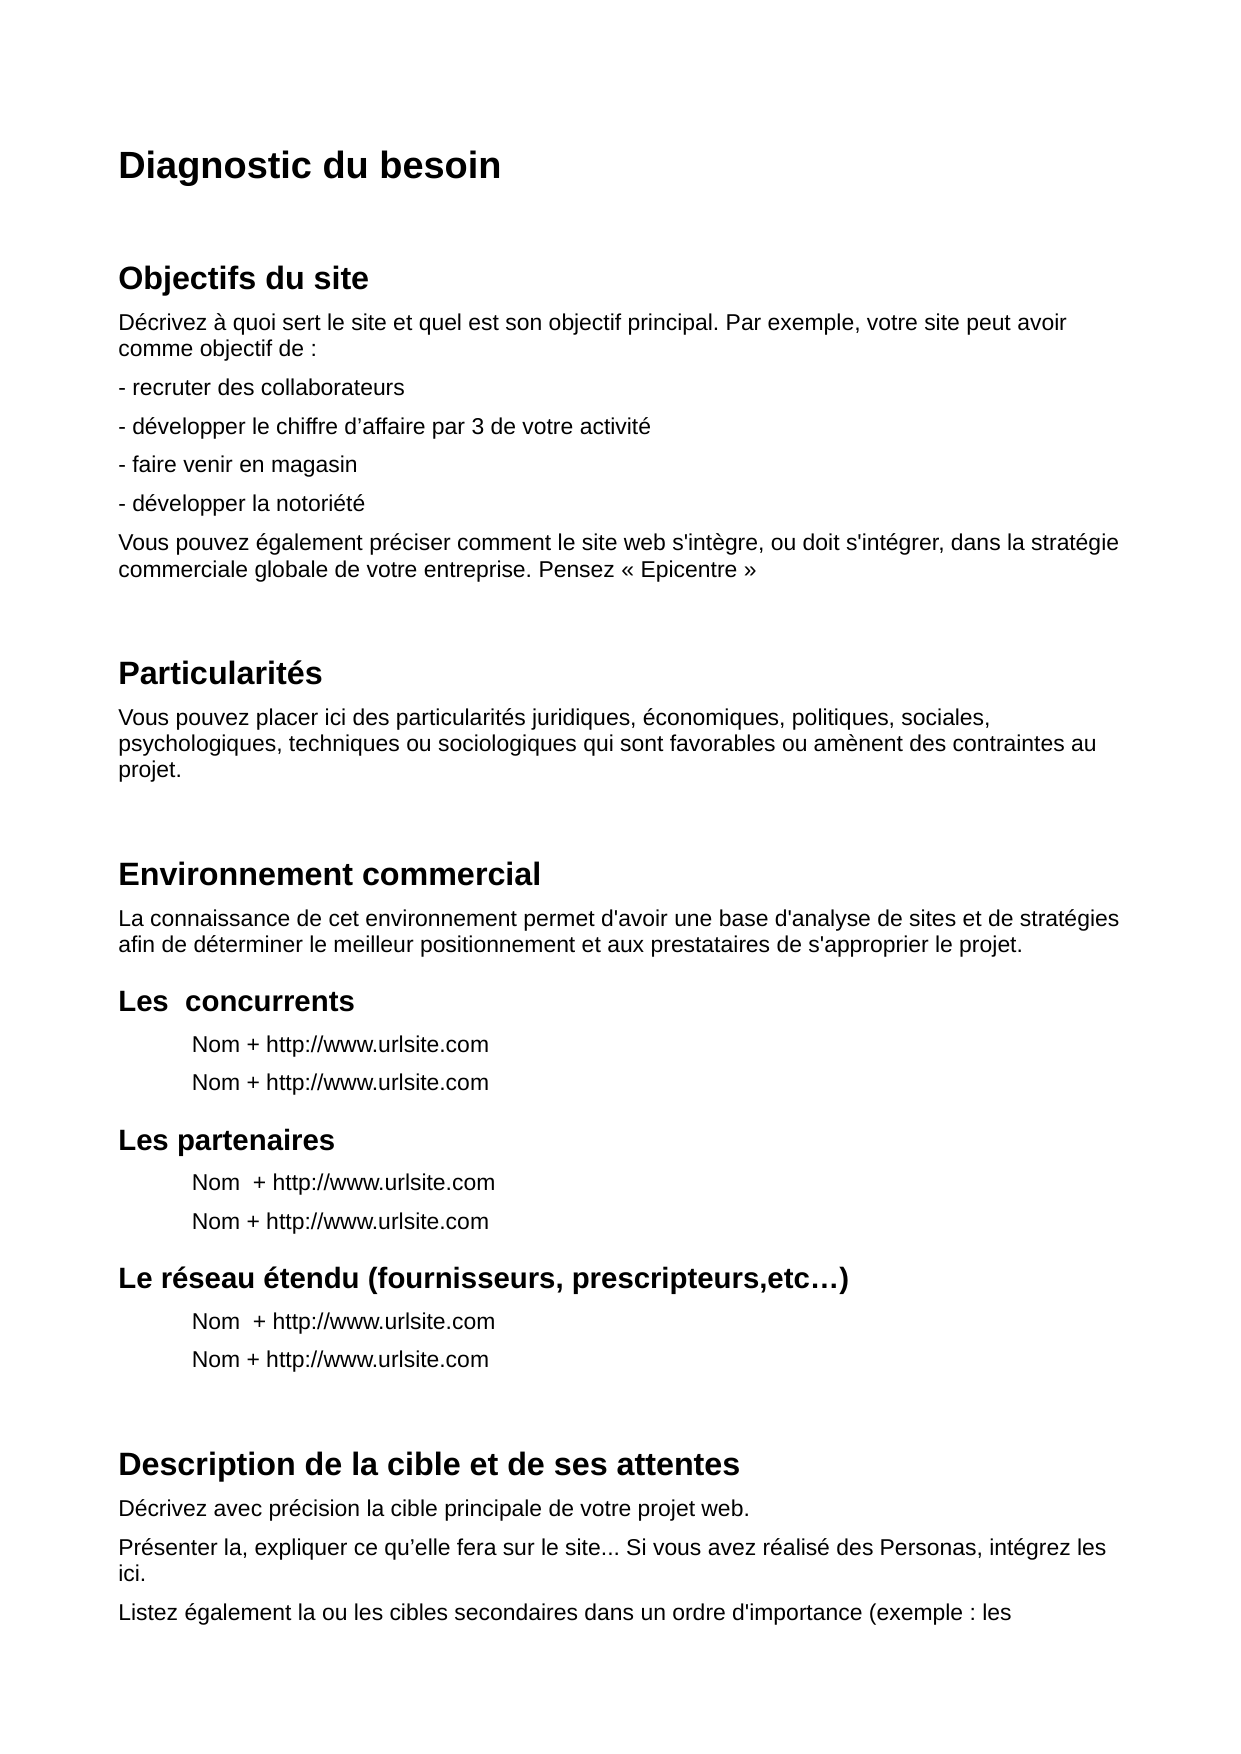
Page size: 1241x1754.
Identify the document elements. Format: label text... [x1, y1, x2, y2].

text Listez également la ou les cibles secondaires dans un ordre d'importance (exemple : les [118, 1599, 1122, 1625]
text - recruter des collaborateurs [118, 374, 1122, 400]
text Décrivez avec précision la cible principale de votre projet web. [118, 1494, 1122, 1521]
text Nom + http://www.urlsite.com [118, 1169, 1122, 1195]
subtitle Les partenaires [118, 1123, 1122, 1157]
text Nom + http://www.urlsite.com [118, 1346, 1122, 1373]
text - développer le chiffre d’affaire par 3 de votre activité [118, 413, 1122, 439]
subtitle Les concurrents [118, 984, 1122, 1018]
text Nom + http://www.urlsite.com [118, 1308, 1122, 1334]
text - faire venir en magasin [118, 451, 1122, 478]
text Vous pouvez également préciser comment le site web s'intègre, ou doit s'intégrer, dans la stratégie commerciale globale de votre entreprise. Pensez « Epicentre » [118, 529, 1122, 582]
text La connaissance de cet environnement permet d'avoir une base d'analyse de sites et de stratégies afin de déterminer le meilleur positionnement et aux prestataires de s'approprier le projet. [118, 904, 1122, 957]
text Vous pouvez placer ici des particularités juridiques, économiques, politiques, sociales, psychologiques, techniques ou sociologiques qui sont favorables ou amènent des contraintes au projet. [118, 704, 1122, 783]
subtitle Objectifs du site [118, 259, 1122, 296]
subtitle Diagnostic du besoin [118, 143, 1122, 187]
subtitle Le réseau étendu (fournisseurs, prescripteurs,etc…) [118, 1261, 1122, 1295]
text Nom + http://www.urlsite.com [118, 1069, 1122, 1096]
text Nom + http://www.urlsite.com [118, 1208, 1122, 1234]
subtitle Particularités [118, 654, 1122, 691]
subtitle Environnement commercial [118, 855, 1122, 892]
text Présenter la, expliquer ce qu’elle fera sur le site... Si vous avez réalisé des Personas, intégrez les ici. [118, 1533, 1122, 1586]
text Nom + http://www.urlsite.com [118, 1031, 1122, 1057]
text - développer la notoriété [118, 490, 1122, 517]
text Décrivez à quoi sert le site et quel est son objectif principal. Par exemple, votre site peut avoir comme objectif de : [118, 308, 1122, 361]
subtitle Description de la cible et de ses attentes [118, 1445, 1122, 1482]
